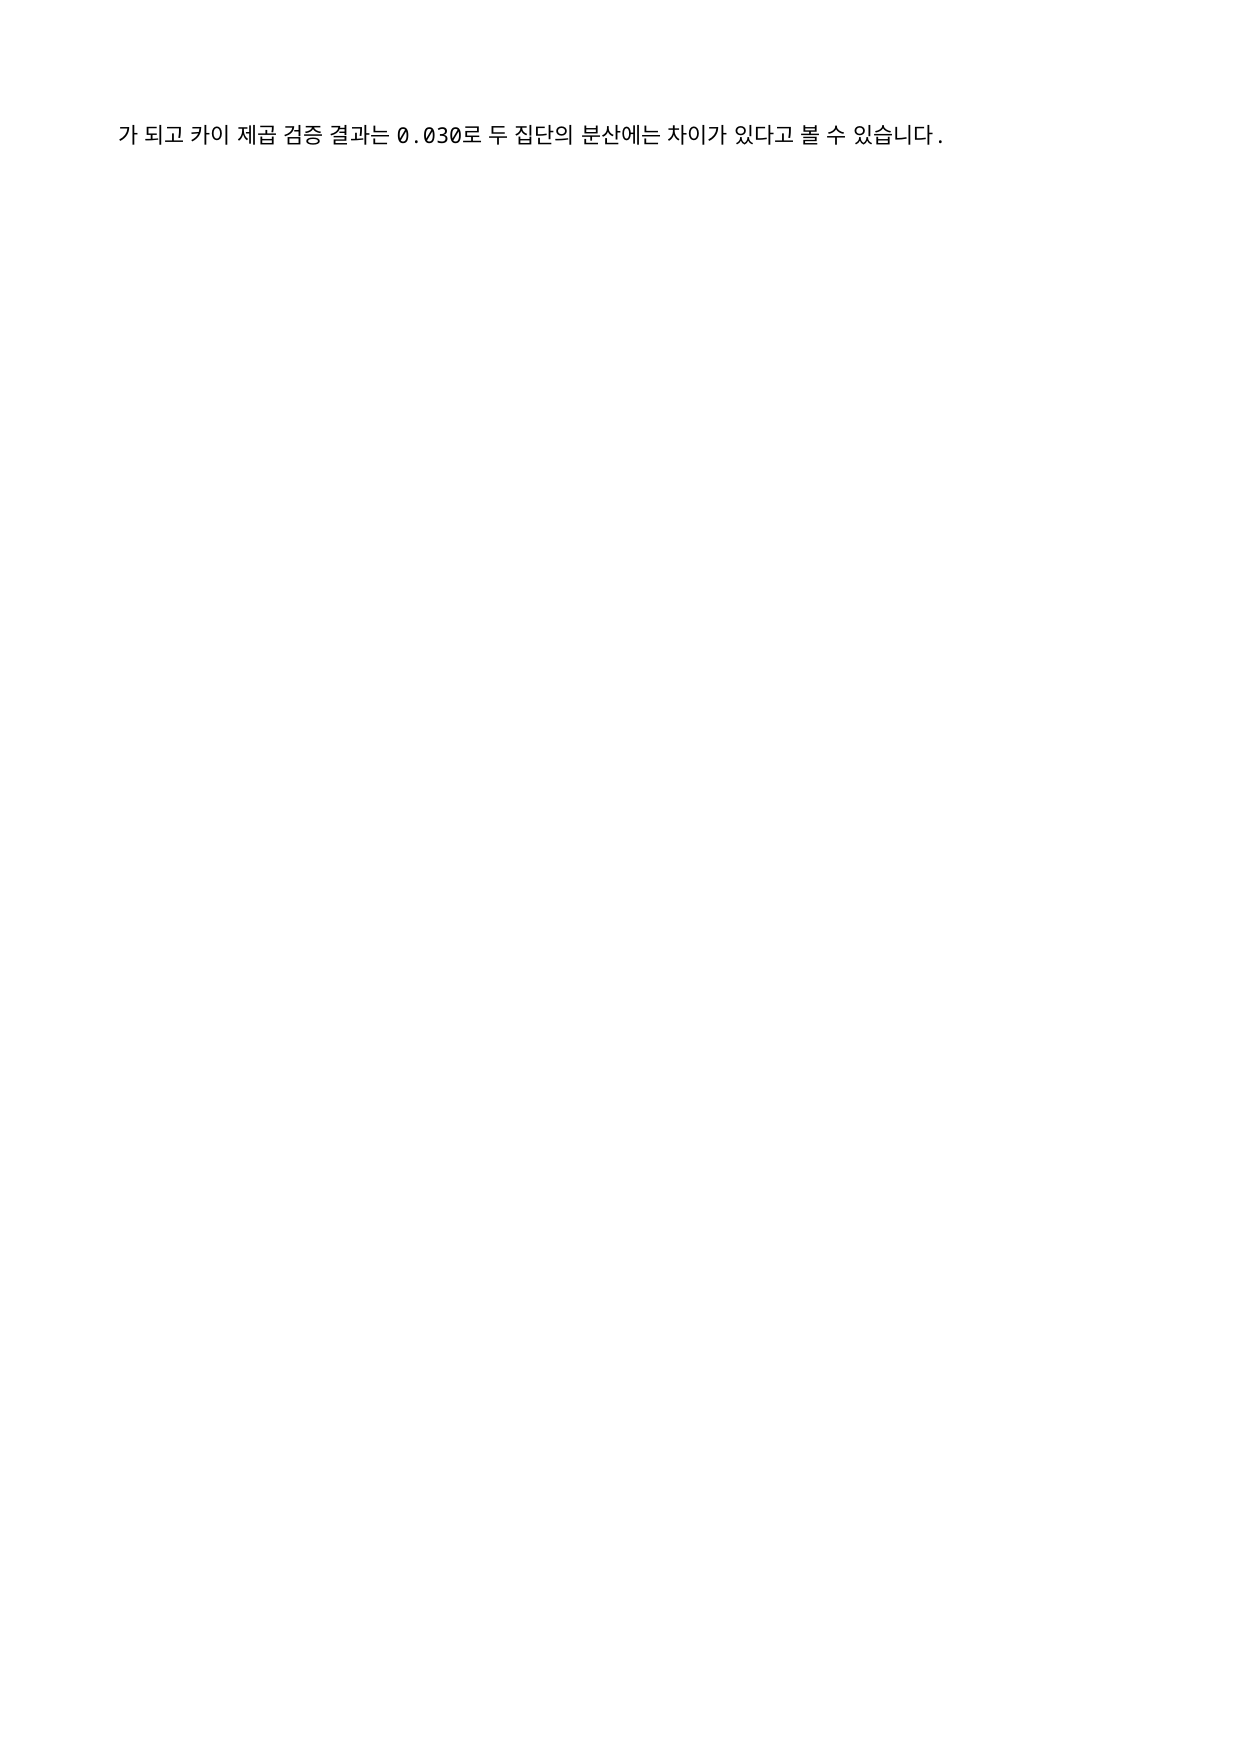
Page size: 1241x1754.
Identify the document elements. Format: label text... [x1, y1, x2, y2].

text 가 되고 카이 제곱 검증 결과는 0.030로 두 집단의 분산에는 차이가 있다고 볼 수 있습니다. [118, 118, 1122, 180]
